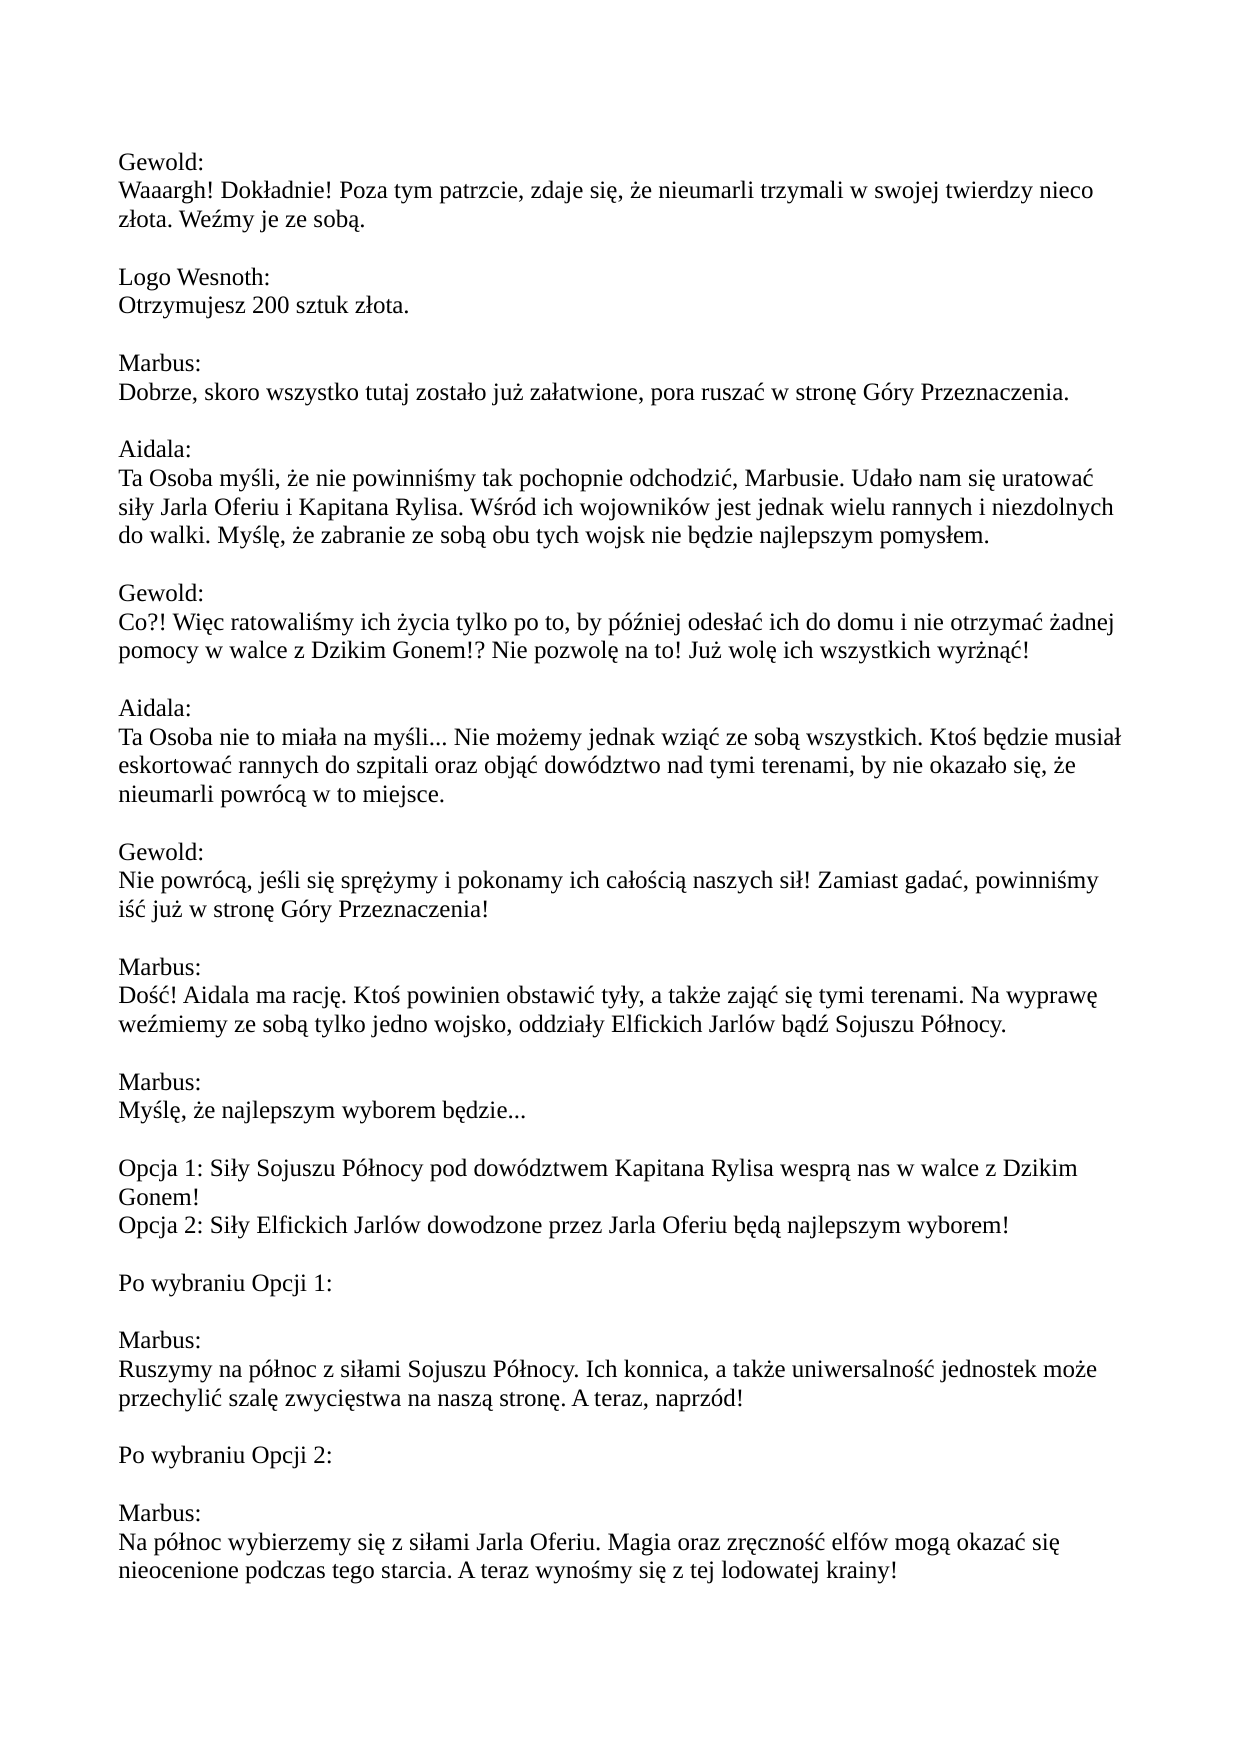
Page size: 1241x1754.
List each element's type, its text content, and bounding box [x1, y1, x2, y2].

text Logo Wesnoth: [118, 262, 1122, 291]
text Aidala: [118, 434, 1122, 463]
text Otrzymujesz 200 sztuk złota. [118, 291, 1122, 319]
text Ta Osoba myśli, że nie powinniśmy tak pochopnie odchodzić, Marbusie. Udało nam się uratować siły Jarla Oferiu i Kapitana Rylisa. Wśród ich wojowników jest jednak wielu rannych i niezdolnych do walki. Myślę, że zabranie ze sobą obu tych wojsk nie będzie najlepszym pomysłem. [118, 463, 1122, 549]
text Co?! Więc ratowaliśmy ich życia tylko po to, by później odesłać ich do domu i nie otrzymać żadnej pomocy w walce z Dzikim Gonem!? Nie pozwolę na to! Już wolę ich wszystkich wyrżnąć! [118, 607, 1122, 664]
text Marbus: [118, 348, 1122, 377]
text Po wybraniu Opcji 1: [118, 1268, 1122, 1297]
text Po wybraniu Opcji 2: [118, 1441, 1122, 1469]
text Gewold: [118, 837, 1122, 866]
text Ruszymy na północ z siłami Sojuszu Północy. Ich konnica, a także uniwersalność jednostek może przechylić szalę zwycięstwa na naszą stronę. A teraz, naprzód! [118, 1354, 1122, 1412]
text Marbus: [118, 1326, 1122, 1354]
text Opcja 2: Siły Elfickich Jarlów dowodzone przez Jarla Oferiu będą najlepszym wyborem! [118, 1211, 1122, 1239]
text Gewold: [118, 578, 1122, 607]
text Marbus: [118, 1067, 1122, 1096]
text Myślę, że najlepszym wyborem będzie... [118, 1096, 1122, 1124]
text Ta Osoba nie to miała na myśli... Nie możemy jednak wziąć ze sobą wszystkich. Ktoś będzie musiał eskortować rannych do szpitali oraz objąć dowództwo nad tymi terenami, by nie okazało się, że nieumarli powrócą w to miejsce. [118, 722, 1122, 808]
text Waaargh! Dokładnie! Poza tym patrzcie, zdaje się, że nieumarli trzymali w swojej twierdzy nieco złota. Weźmy je ze sobą. [118, 176, 1122, 233]
text Marbus: [118, 952, 1122, 981]
text Marbus: [118, 1498, 1122, 1527]
text Dość! Aidala ma rację. Ktoś powinien obstawić tyły, a także zająć się tymi terenami. Na wyprawę weźmiemy ze sobą tylko jedno wojsko, oddziały Elfickich Jarlów bądź Sojuszu Północy. [118, 981, 1122, 1038]
text Nie powrócą, jeśli się sprężymy i pokonamy ich całością naszych sił! Zamiast gadać, powinniśmy iść już w stronę Góry Przeznaczenia! [118, 866, 1122, 923]
text Dobrze, skoro wszystko tutaj zostało już załatwione, pora ruszać w stronę Góry Przeznaczenia. [118, 377, 1122, 406]
text Aidala: [118, 693, 1122, 722]
text Opcja 1: Siły Sojuszu Północy pod dowództwem Kapitana Rylisa wesprą nas w walce z Dzikim Gonem! [118, 1153, 1122, 1211]
text Na północ wybierzemy się z siłami Jarla Oferiu. Magia oraz zręczność elfów mogą okazać się nieocenione podczas tego starcia. A teraz wynośmy się z tej lodowatej krainy! [118, 1527, 1122, 1584]
text Gewold: [118, 147, 1122, 176]
